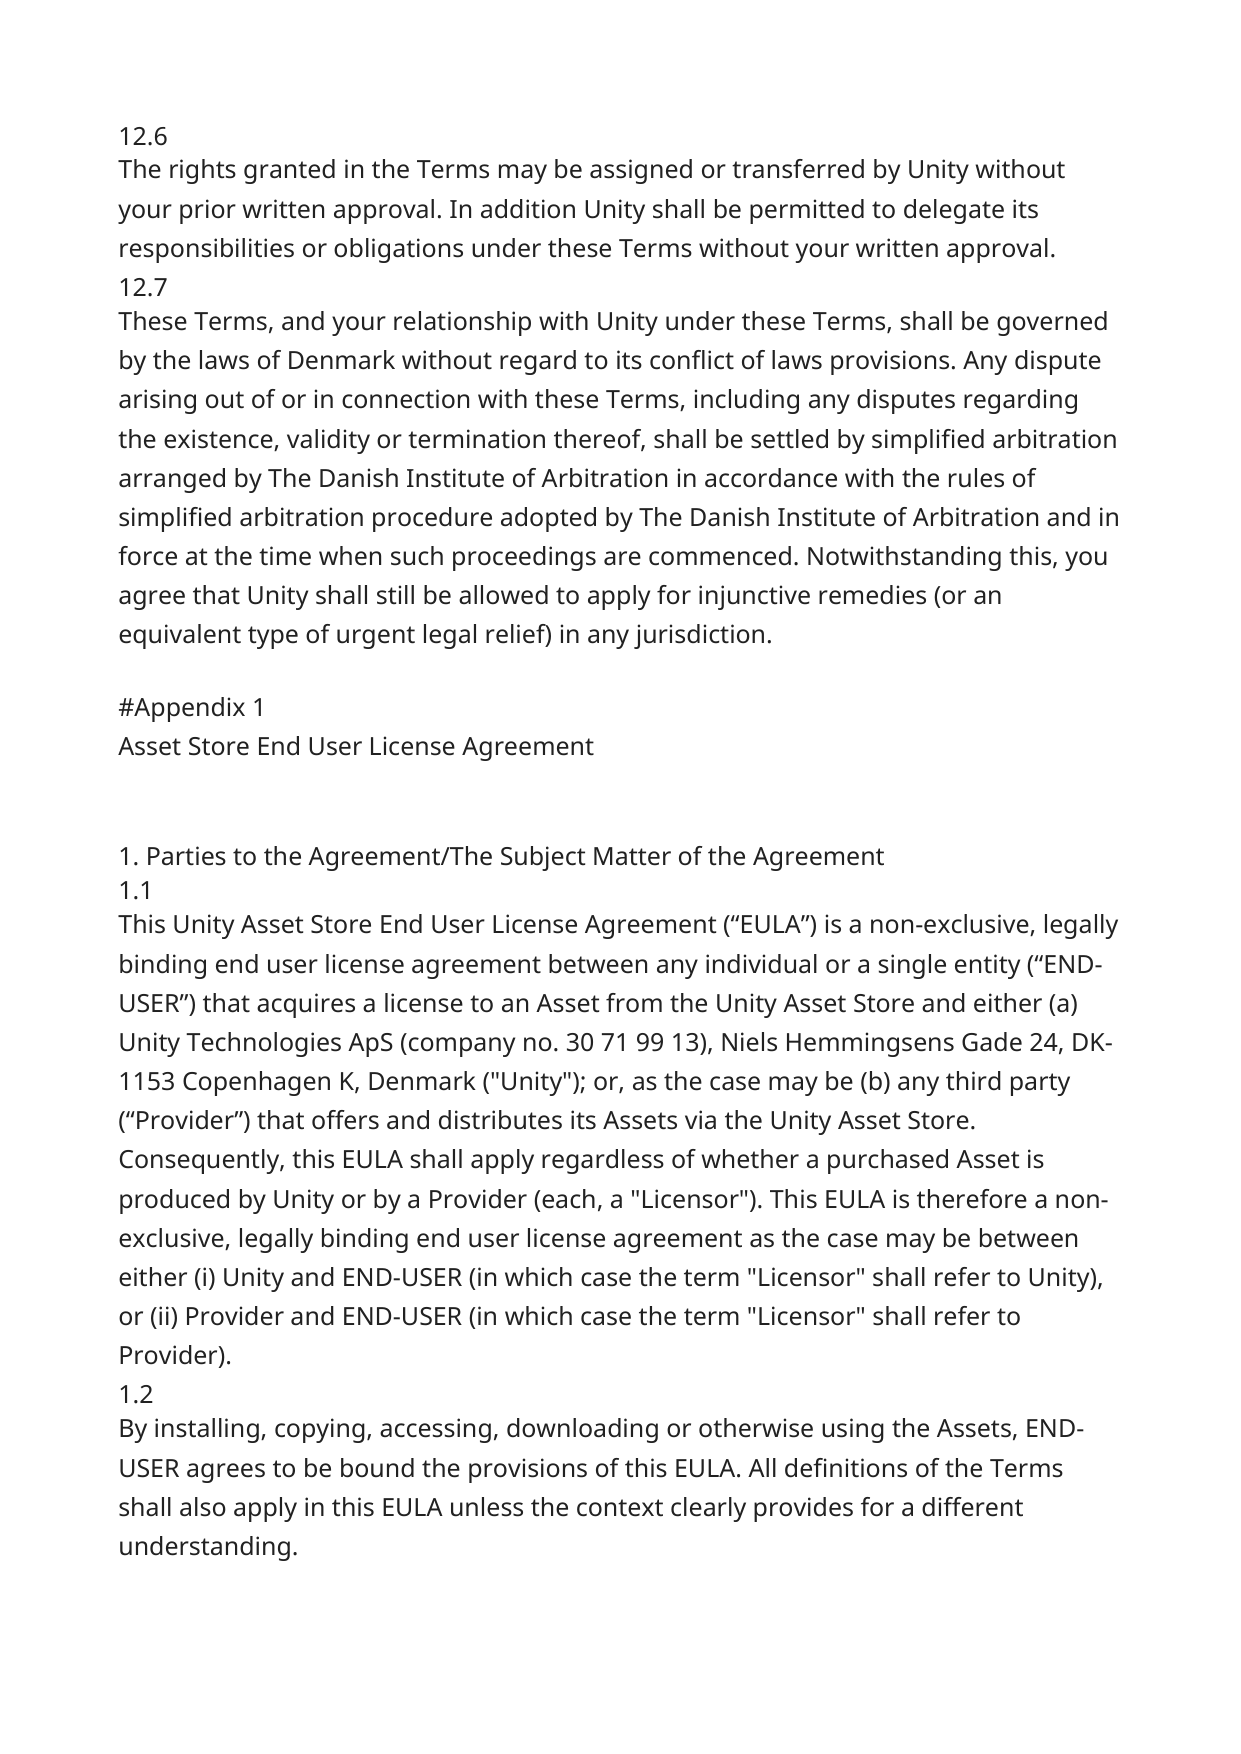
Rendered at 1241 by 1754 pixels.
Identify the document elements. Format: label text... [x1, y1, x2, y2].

subtitle 12.6 [118, 118, 1122, 152]
subtitle 12.7 [118, 270, 1122, 304]
text #Appendix 1 [118, 689, 1122, 723]
subtitle 1.1 [118, 873, 1122, 907]
subtitle 1.2 [118, 1377, 1122, 1411]
text This Unity Asset Store End User License Agreement (“EULA”) is a non-exclusive, legally binding end user license agreement between any individual or a single entity (“END-USER”) that acquires a license to an Asset from the Unity Asset Store and either (a) Unity Technologies ApS (company no. 30 71 99 13), Niels Hemmingsens Gade 24, DK-1153 Copenhagen K, Denmark ("Unity"); or, as the case may be (b) any third party (“Provider”) that offers and distributes its Assets via the Unity Asset Store. Consequently, this EULA shall apply regardless of whether a purchased Asset is produced by Unity or by a Provider (each, a "Licensor"). This EULA is therefore a non-exclusive, legally binding end user license agreement as the case may be between either (i) Unity and END-USER (in which case the term "Licensor" shall refer to Unity), or (ii) Provider and END-USER (in which case the term "Licensor" shall refer to Provider). [118, 907, 1122, 1372]
text By installing, copying, accessing, downloading or otherwise using the Assets, END-USER agrees to be bound the provisions of this EULA. All definitions of the Terms shall also apply in this EULA unless the context clearly provides for a different understanding. [118, 1411, 1122, 1563]
text These Terms, and your relationship with Unity under these Terms, shall be governed by the laws of Denmark without regard to its conflict of laws provisions. Any dispute arising out of or in connection with these Terms, including any disputes regarding the existence, validity or termination thereof, shall be settled by simplified arbitration arranged by The Danish Institute of Arbitration in accordance with the rules of simplified arbitration procedure adopted by The Danish Institute of Arbitration and in force at the time when such proceedings are commenced. Notwithstanding this, you agree that Unity shall still be allowed to apply for injunctive remedies (or an equivalent type of urgent legal relief) in any jurisdiction. [118, 304, 1122, 651]
subtitle 1. Parties to the Agreement/The Subject Matter of the Agreement [118, 839, 1122, 873]
subtitle Asset Store End User License Agreement [118, 728, 1122, 762]
text The rights granted in the Terms may be assigned or transferred by Unity without your prior written approval. In addition Unity shall be permitted to delegate its responsibilities or obligations under these Terms without your written approval. [118, 152, 1122, 264]
